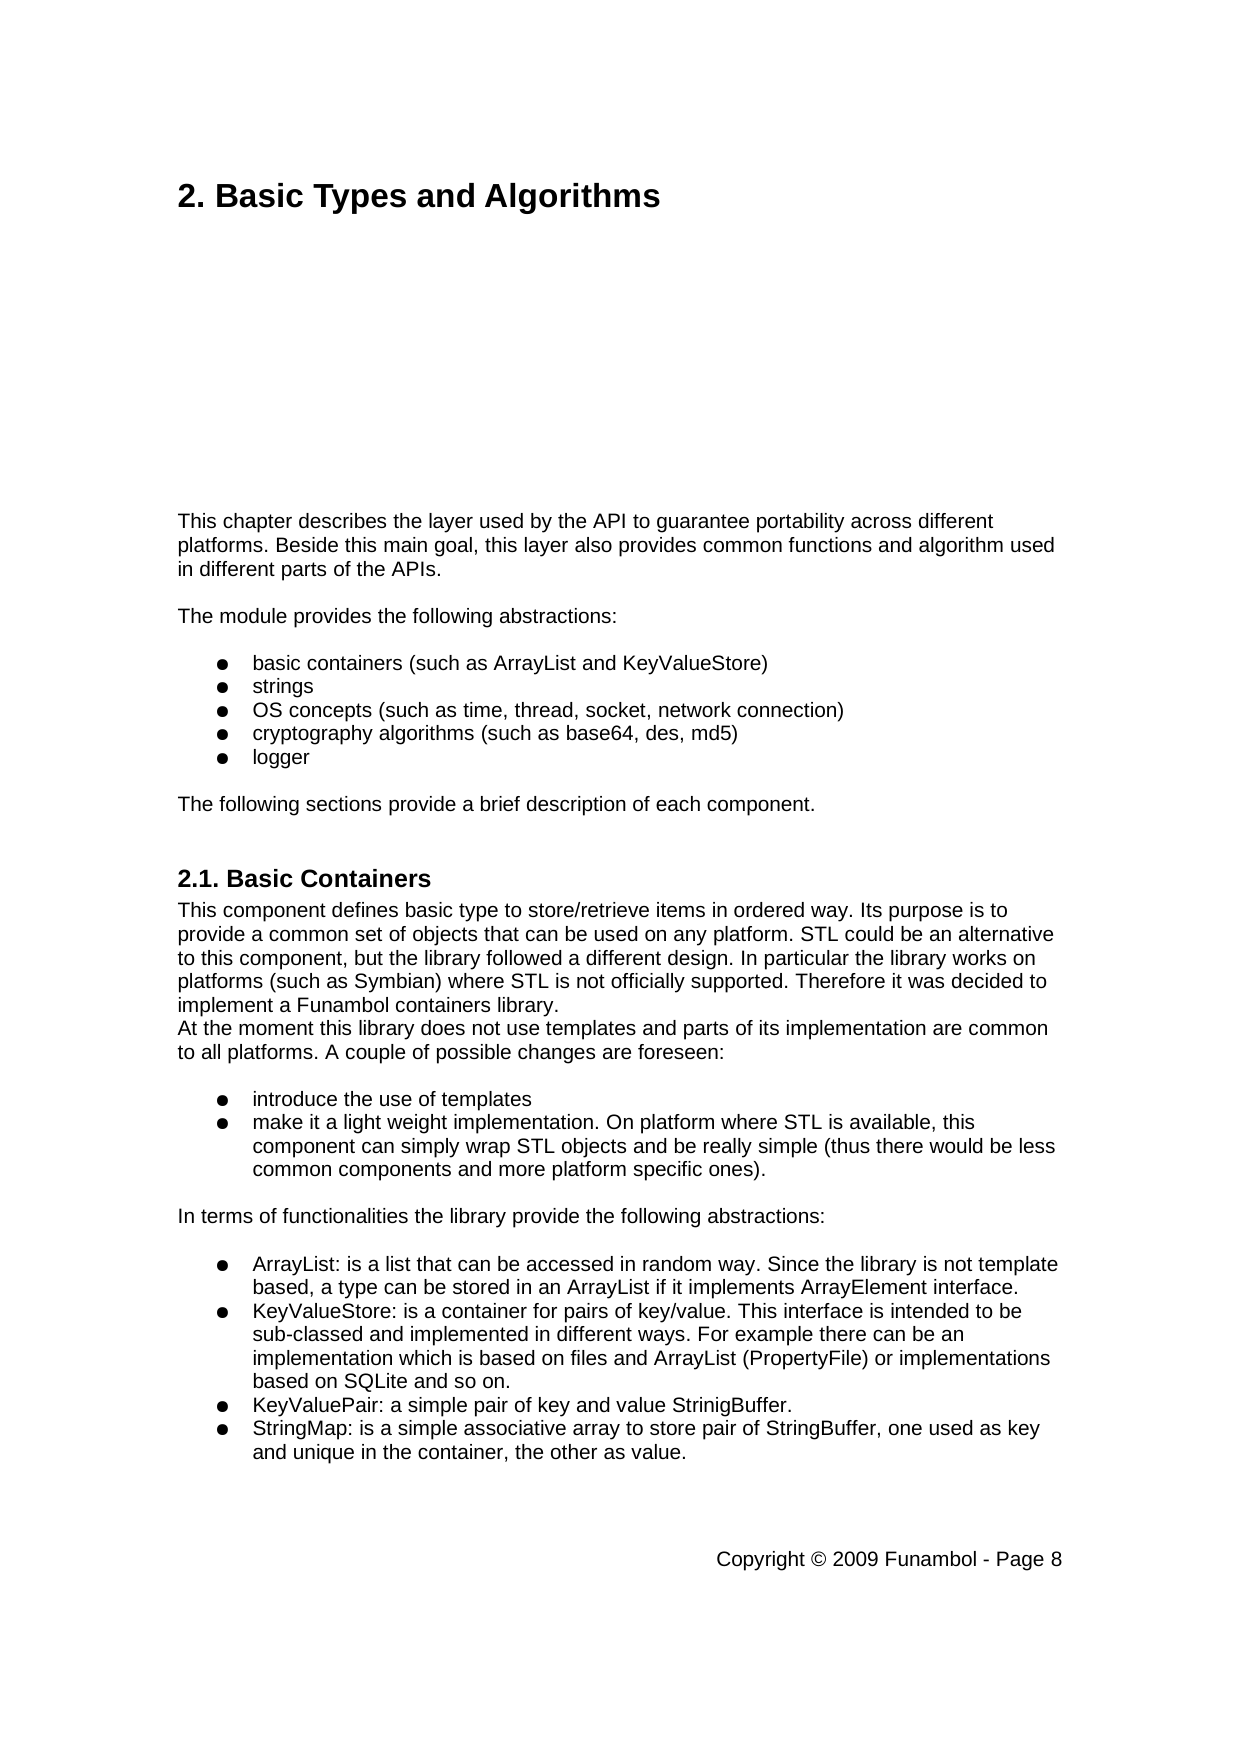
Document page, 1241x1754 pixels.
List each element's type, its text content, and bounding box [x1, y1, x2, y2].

list ArrayList: is a list that can be accessed in random way. Since the library is not template based, a type can be stored in an ArrayList if it implements ArrayElement interface. [215, 1252, 1063, 1299]
text The following sections provide a brief description of each component. [177, 792, 1063, 816]
list introduce the use of templates [215, 1087, 1063, 1111]
list logger [215, 745, 1063, 769]
subtitle Basic Types and Algorithms [177, 177, 1063, 215]
list KeyValueStore: is a container for pairs of key/value. This interface is intended to be sub-classed and implemented in different ways. For example there can be an implementation which is based on files and ArrayList (PropertyFile) or implementations based on SQLite and so on. [215, 1299, 1063, 1393]
list basic containers (such as ArrayList and KeyValueStore) [215, 651, 1063, 675]
text In terms of functionalities the library provide the following abstractions: [177, 1205, 1063, 1228]
list KeyValuePair: a simple pair of key and value StrinigBuffer. [215, 1393, 1063, 1417]
list make it a light weight implementation. On platform where STL is available, this component can simply wrap STL objects and be really simple (thus there would be less common components and more platform specific ones). [215, 1111, 1063, 1181]
list OS concepts (such as time, thread, socket, network connection) [215, 698, 1063, 722]
list strings [215, 675, 1063, 698]
text At the moment this library does not use templates and parts of its implementation are common to all platforms. A couple of possible changes are foreseen: [177, 1017, 1063, 1064]
subtitle Basic Containers [177, 864, 1063, 893]
text The module provides the following abstractions: [177, 604, 1063, 628]
list cryptography algorithms (such as base64, des, md5) [215, 722, 1063, 745]
text This component defines basic type to store/retrieve items in ordered way. Its purpose is to provide a common set of objects that can be used on any platform. STL could be an alternative to this component, but the library followed a different design. In particular the library works on platforms (such as Symbian) where STL is not officially supported. Therefore it was decided to implement a Funambol containers library. [177, 899, 1063, 1017]
text This chapter describes the layer used by the API to guarantee portability across different platforms. Beside this main goal, this layer also provides common functions and algorithm used in different parts of the APIs. [177, 510, 1063, 581]
list StringMap: is a simple associative array to store pair of StringBuffer, one used as key and unique in the container, the other as value. [215, 1417, 1063, 1464]
